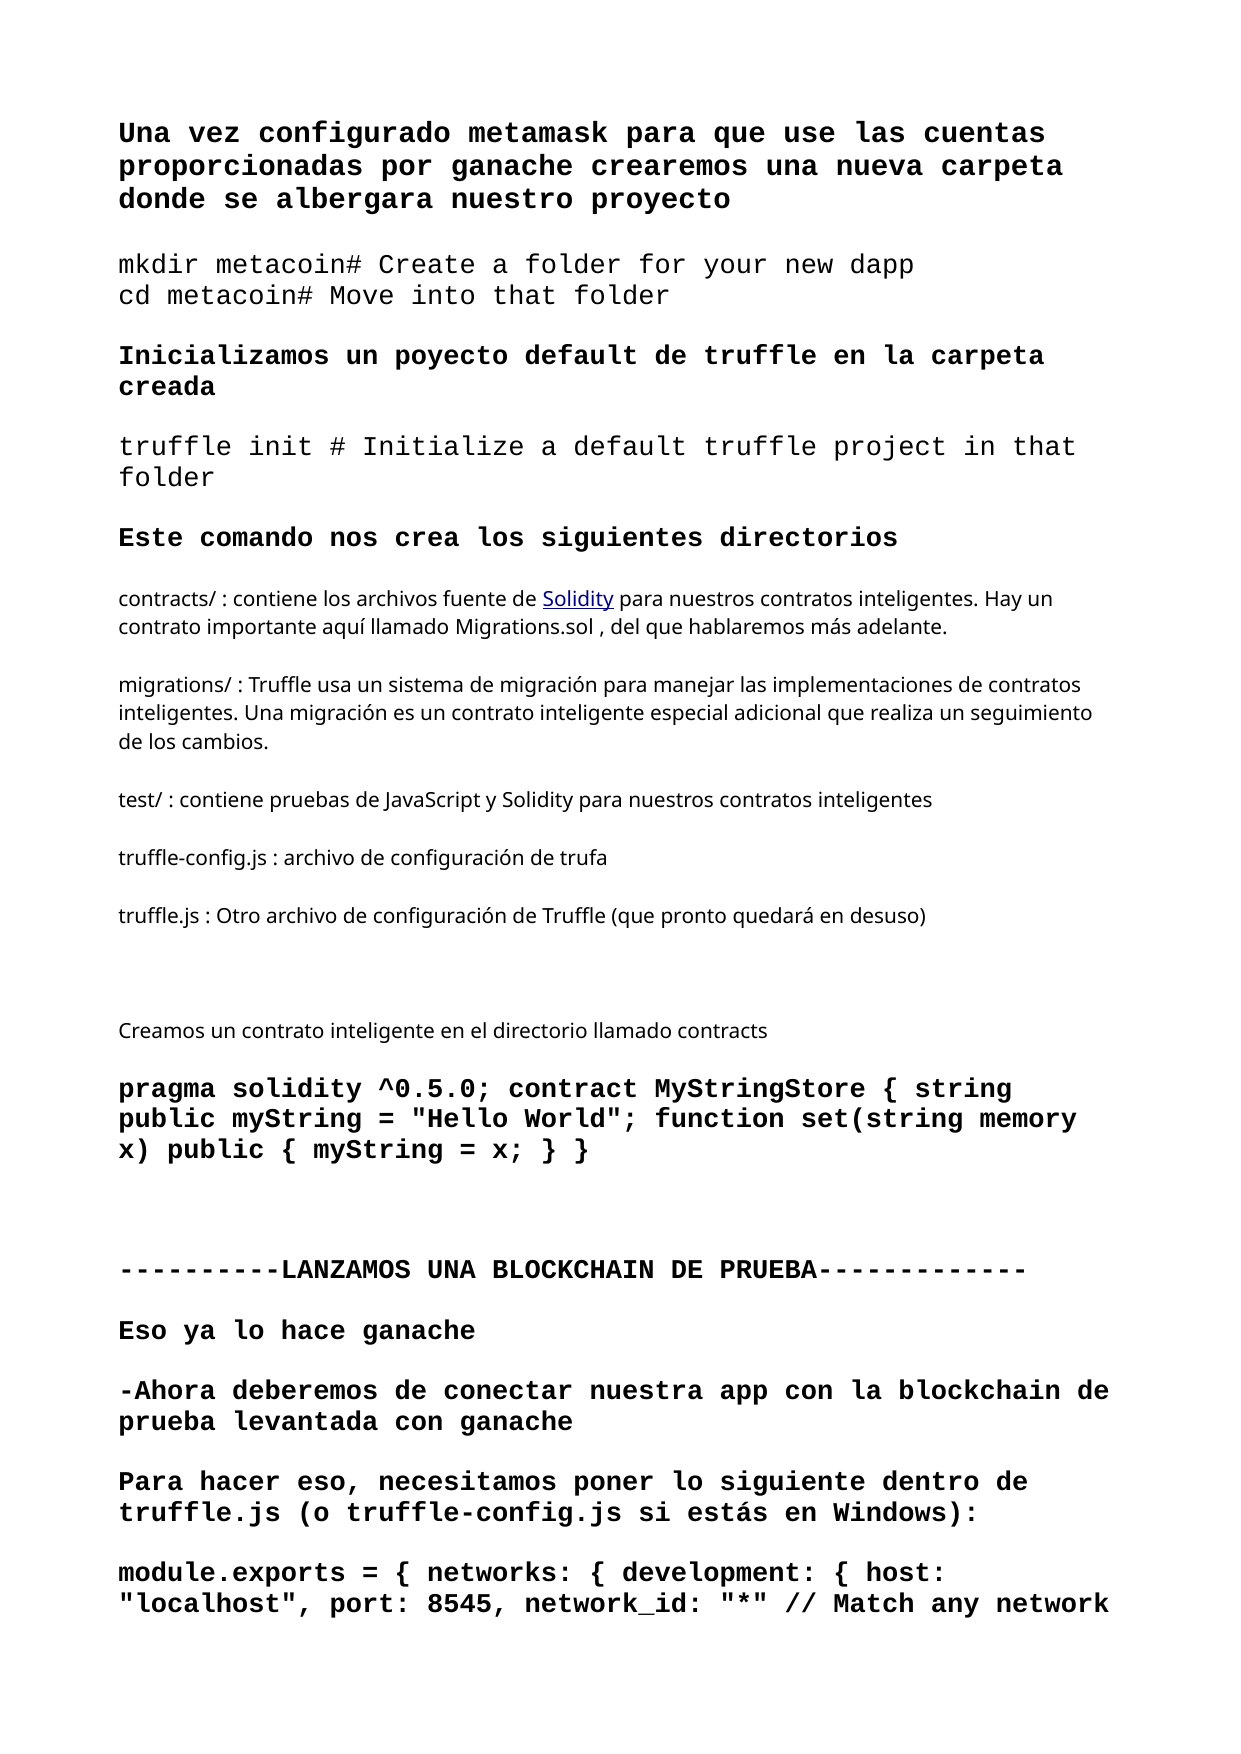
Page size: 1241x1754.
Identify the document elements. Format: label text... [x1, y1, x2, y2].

text mkdir metacoin# Create a folder for your new dapp [118, 251, 1122, 281]
text truffle init # Initialize a default truffle project in that folder [118, 433, 1122, 494]
text contracts/ : contiene los archivos fuente de Solidity para nuestros contratos inteligentes. Hay un contrato importante aquí llamado Migrations.sol , del que hablaremos más adelante. [118, 584, 1122, 641]
text migrations/ : Truffle usa un sistema de migración para manejar las implementaciones de contratos inteligentes. Una migración es un contrato inteligente especial adicional que realiza un seguimiento de los cambios. [118, 670, 1122, 755]
text pragma solidity ^0.5.0; contract MyStringStore { string public myString = "Hello World"; function set(string memory x) public { myString = x; } } [118, 1074, 1122, 1167]
text Para hacer eso, necesitamos poner lo siguiente dentro de truffle.js (o truffle-config.js si estás en Windows): [118, 1468, 1122, 1529]
text -Ahora deberemos de conectar nuestra app con la blockchain de prueba levantada con ganache [118, 1377, 1122, 1438]
text Inicializamos un poyecto default de truffle en la carpeta creada [118, 342, 1122, 403]
text Eso ya lo hace ganache [118, 1317, 1122, 1347]
text Creamos un contrato inteligente en el directorio llamado contracts [118, 1017, 1122, 1045]
text test/ : contiene pruebas de JavaScript y Solidity para nuestros contratos inteligentes [118, 785, 1122, 813]
text Una vez configurado metamask para que use las cuentas proporcionadas por ganache crearemos una nueva carpeta donde se albergara nuestro proyecto [118, 118, 1122, 217]
text truffle.js : Otro archivo de configuración de Truffle (que pronto quedará en desuso) [118, 901, 1122, 929]
text ----------LANZAMOS UNA BLOCKCHAIN DE PRUEBA------------- [118, 1256, 1122, 1287]
text module.exports = { networks: { development: { host: "localhost", port: 8545, network_id: "*" // Match any network [118, 1559, 1122, 1620]
text cd metacoin# Move into that folder [118, 281, 1122, 312]
text Este comando nos crea los siguientes directorios [118, 523, 1122, 554]
text truffle-config.js : archivo de configuración de trufa [118, 843, 1122, 871]
